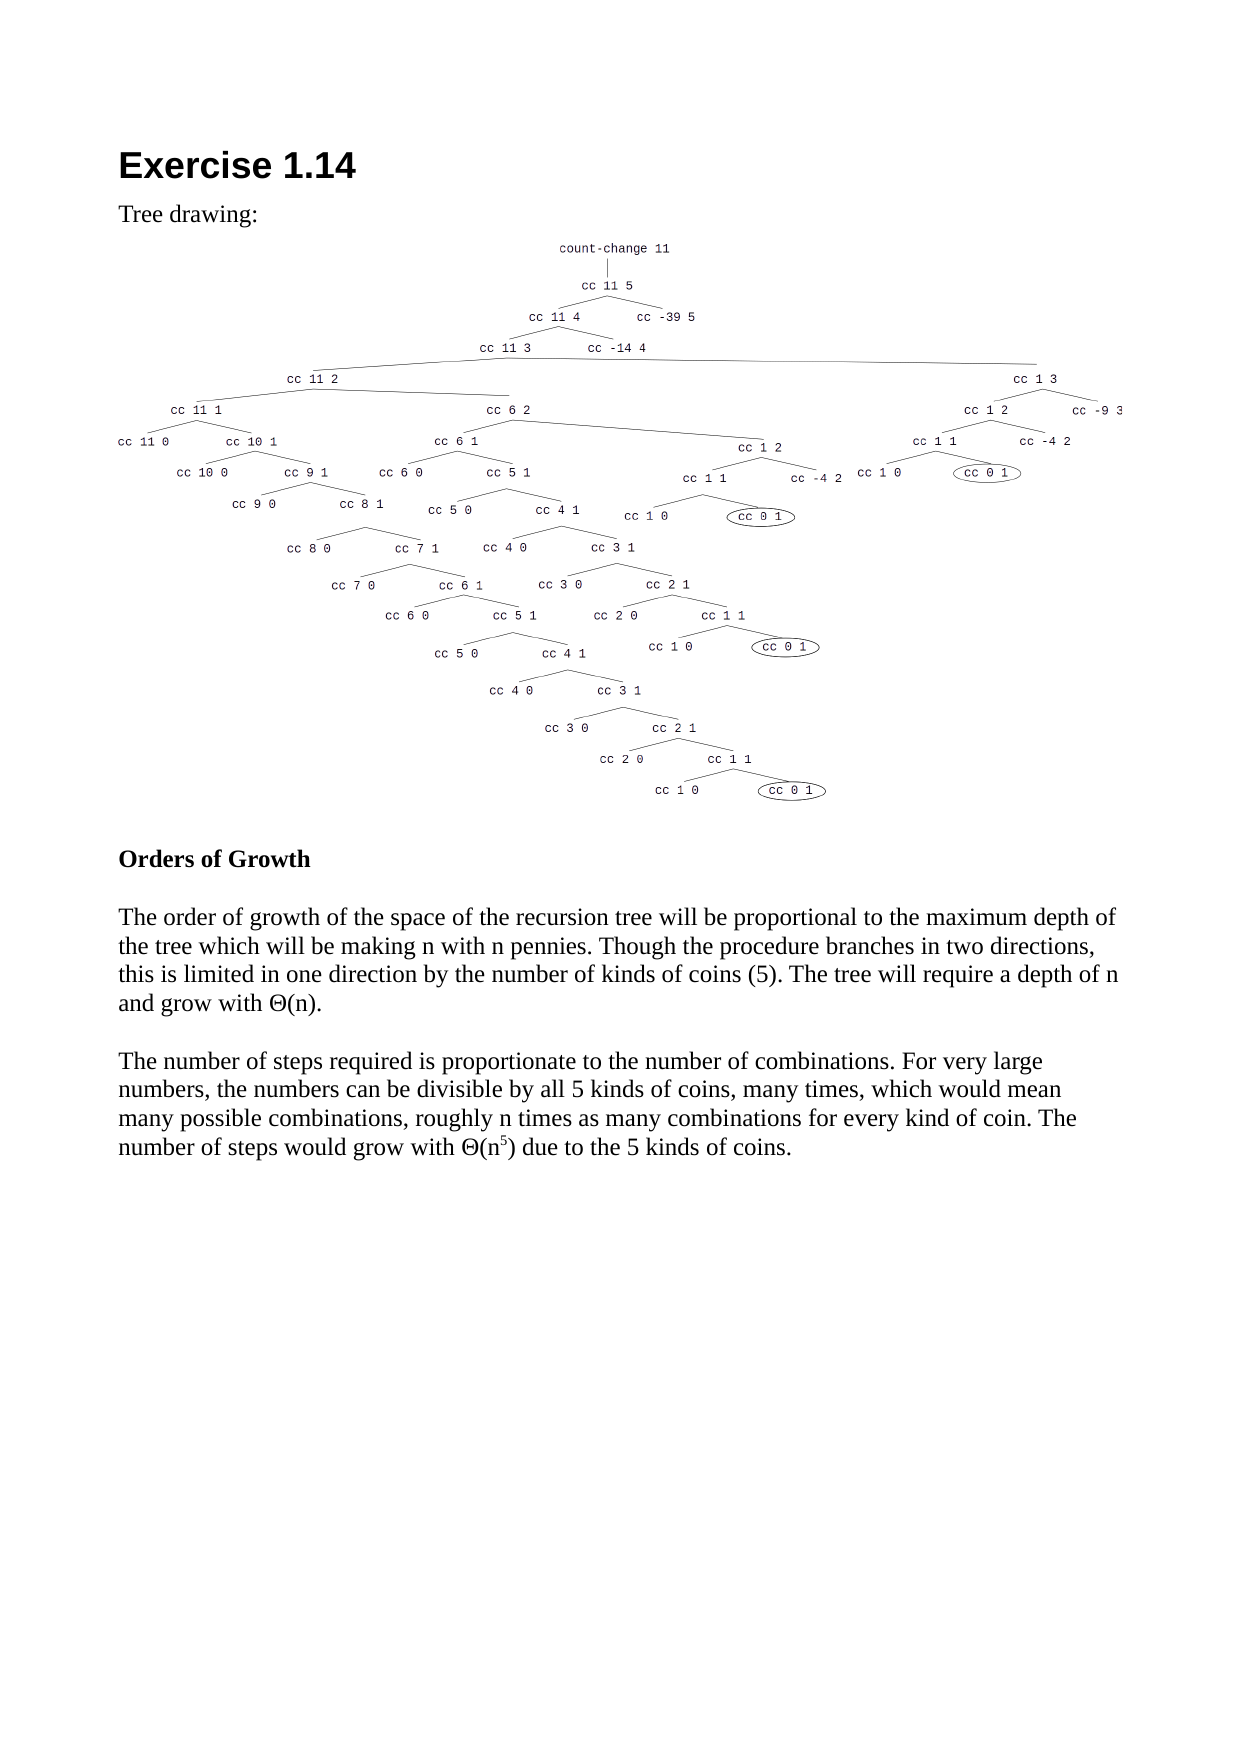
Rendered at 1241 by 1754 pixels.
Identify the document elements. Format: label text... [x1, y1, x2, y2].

subtitle Exercise 1.14 [118, 143, 1122, 186]
picture [118, 243, 1123, 816]
text Orders of Growth [118, 844, 1122, 873]
text Tree drawing: [118, 199, 1122, 227]
text The order of growth of the space of the recursion tree will be proportional to the maximum depth of the tree which will be making n with n pennies. Though the procedure branches in two directions, this is limited in one direction by the number of kinds of coins (5). The tree will require a depth of n and grow with Θ(n). [118, 902, 1122, 1017]
text The number of steps required is proportionate to the number of combinations. For very large numbers, the numbers can be divisible by all 5 kinds of coins, many times, which would mean many possible combinations, roughly n times as many combinations for every kind of coin. The number of steps would grow with Θ(n5) due to the 5 kinds of coins. [118, 1046, 1122, 1161]
